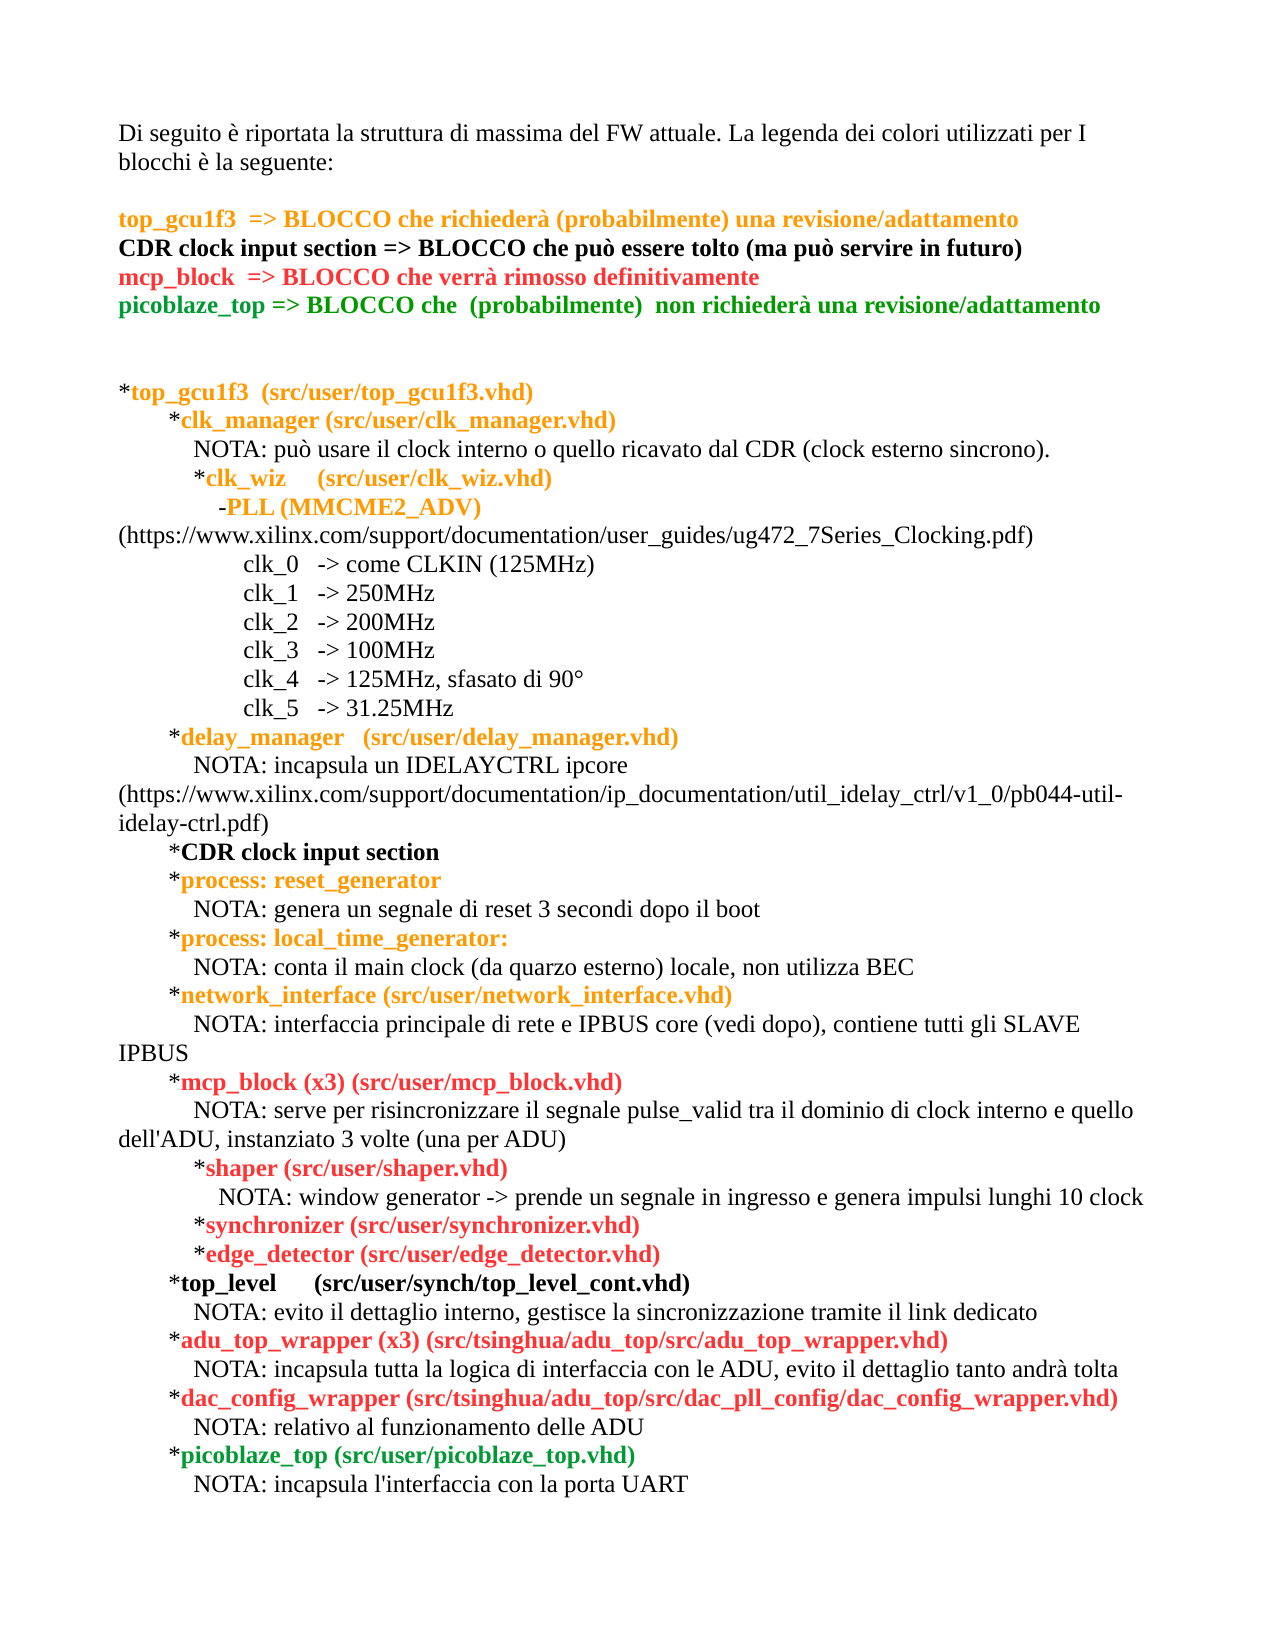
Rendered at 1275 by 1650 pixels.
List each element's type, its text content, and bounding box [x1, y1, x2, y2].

text *network_interface (src/user/network_interface.vhd) [118, 981, 1157, 1009]
text NOTA: evito il dettaglio interno, gestisce la sincronizzazione tramite il link dedicato [118, 1297, 1157, 1326]
text *mcp_block (x3) (src/user/mcp_block.vhd) [118, 1067, 1157, 1096]
text *edge_detector (src/user/edge_detector.vhd) [118, 1239, 1157, 1268]
text Di seguito è riportata la struttura di massima del FW attuale. La legenda dei colori utilizzati per I blocchi è la seguente: [118, 118, 1157, 176]
text clk_4 -> 125MHz, sfasato di 90° [118, 664, 1157, 693]
text clk_3 -> 100MHz [118, 636, 1157, 664]
text *process: reset_generator [118, 866, 1157, 894]
text NOTA: conta il main clock (da quarzo esterno) locale, non utilizza BEC [118, 952, 1157, 981]
text NOTA: interfaccia principale di rete e IPBUS core (vedi dopo), contiene tutti gli SLAVE IPBUS [118, 1009, 1157, 1067]
text *adu_top_wrapper (x3) (src/tsinghua/adu_top/src/adu_top_wrapper.vhd) [118, 1326, 1157, 1354]
text mcp_block => BLOCCO che verrà rimosso definitivamente [118, 262, 1157, 291]
text CDR clock input section => BLOCCO che può essere tolto (ma può servire in futuro) [118, 233, 1157, 262]
text NOTA: incapsula l'interfaccia con la porta UART [118, 1469, 1157, 1498]
text clk_1 -> 250MHz [118, 578, 1157, 607]
text *picoblaze_top (src/user/picoblaze_top.vhd) [118, 1441, 1157, 1469]
text -PLL (MMCME2_ADV) (https://www.xilinx.com/support/documentation/user_guides/ug472_7Series_Clocking.pdf) [118, 492, 1157, 549]
text NOTA: relativo al funzionamento delle ADU [118, 1412, 1157, 1441]
text *delay_manager (src/user/delay_manager.vhd) [118, 722, 1157, 751]
text clk_2 -> 200MHz [118, 607, 1157, 636]
text picoblaze_top => BLOCCO che (probabilmente) non richiederà una revisione/adattamento [118, 291, 1157, 319]
text NOTA: incapsula tutta la logica di interfaccia con le ADU, evito il dettaglio tanto andrà tolta [118, 1354, 1157, 1383]
text *shaper (src/user/shaper.vhd) [118, 1153, 1157, 1182]
text NOTA: può usare il clock interno o quello ricavato dal CDR (clock esterno sincrono). [118, 434, 1157, 463]
text NOTA: serve per risincronizzare il segnale pulse_valid tra il dominio di clock interno e quello dell'ADU, instanziato 3 volte (una per ADU) [118, 1096, 1157, 1153]
text *top_gcu1f3 (src/user/top_gcu1f3.vhd) [118, 377, 1157, 406]
text *synchronizer (src/user/synchronizer.vhd) [118, 1211, 1157, 1239]
text *top_level (src/user/synch/top_level_cont.vhd) [118, 1268, 1157, 1297]
text *CDR clock input section [118, 837, 1157, 866]
text NOTA: window generator -> prende un segnale in ingresso e genera impulsi lunghi 10 clock [118, 1182, 1157, 1211]
text clk_0 -> come CLKIN (125MHz) [118, 549, 1157, 578]
text NOTA: incapsula un IDELAYCTRL ipcore (https://www.xilinx.com/support/documentation/ip_documentation/util_idelay_ctrl/v1_0/pb044-util-idelay-ctrl.pdf) [118, 751, 1157, 837]
text *dac_config_wrapper (src/tsinghua/adu_top/src/dac_pll_config/dac_config_wrapper.vhd) [118, 1383, 1157, 1412]
text top_gcu1f3 => BLOCCO che richiederà (probabilmente) una revisione/adattamento [118, 204, 1157, 233]
text *process: local_time_generator: [118, 923, 1157, 952]
text NOTA: genera un segnale di reset 3 secondi dopo il boot [118, 894, 1157, 923]
text *clk_manager (src/user/clk_manager.vhd) [118, 406, 1157, 434]
text *clk_wiz (src/user/clk_wiz.vhd) [118, 463, 1157, 492]
text clk_5 -> 31.25MHz [118, 693, 1157, 722]
